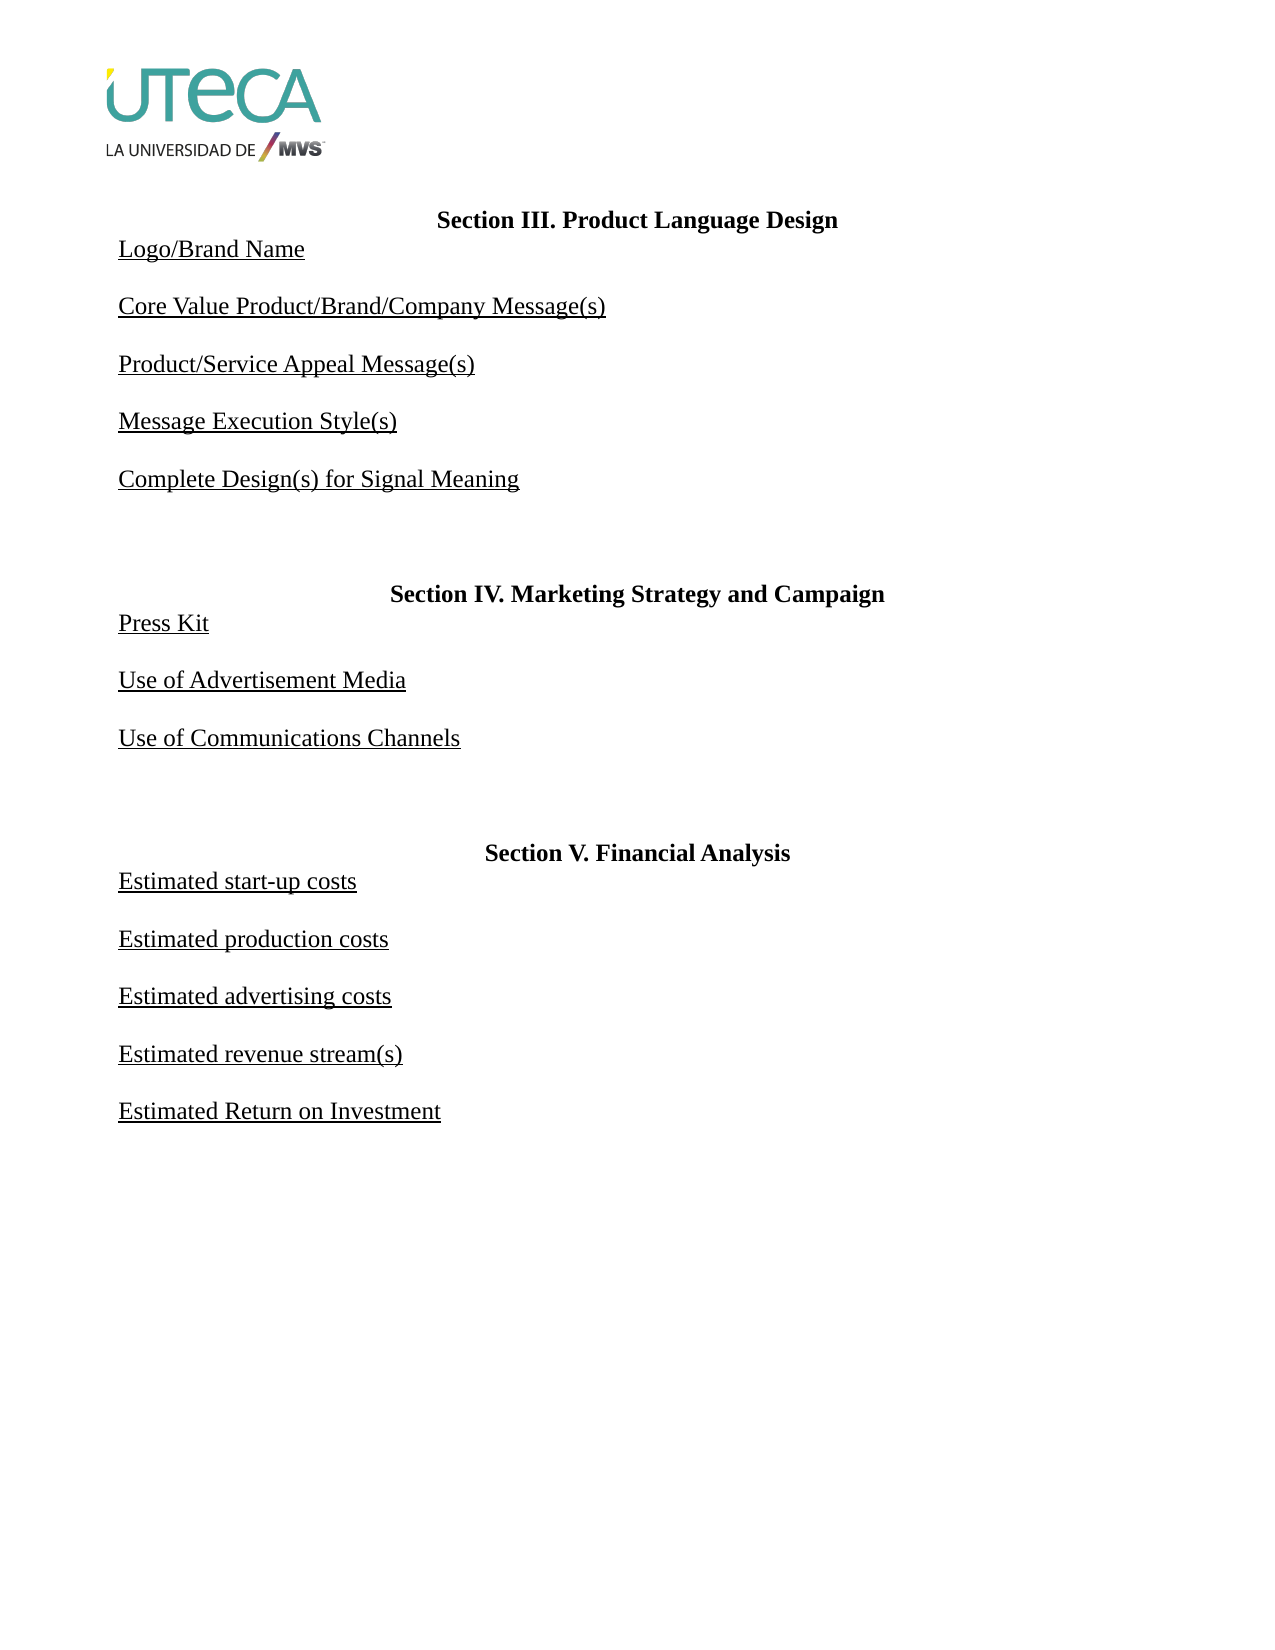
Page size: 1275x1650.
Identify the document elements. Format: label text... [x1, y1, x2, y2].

text Section IV. Marketing Strategy and Campaign [118, 579, 1157, 608]
text Estimated advertising costs [118, 981, 1157, 1010]
text Estimated Return on Investment [118, 1096, 1157, 1125]
text Press Kit [118, 608, 1157, 636]
picture [104, 64, 328, 166]
text Estimated start-up costs [118, 866, 1157, 895]
text Section V. Financial Analysis [118, 838, 1157, 866]
text Use of Advertisement Media [118, 665, 1157, 694]
text Complete Design(s) for Signal Meaning [118, 464, 1157, 493]
text Estimated revenue stream(s) [118, 1039, 1157, 1068]
text Section III. Product Language Design [118, 205, 1157, 234]
text Message Execution Style(s) [118, 406, 1157, 435]
text Product/Service Appeal Message(s) [118, 349, 1157, 378]
text Estimated production costs [118, 924, 1157, 953]
text Logo/Brand Name [118, 234, 1157, 263]
text Core Value Product/Brand/Company Message(s) [118, 291, 1157, 320]
text Use of Communications Channels [118, 723, 1157, 751]
